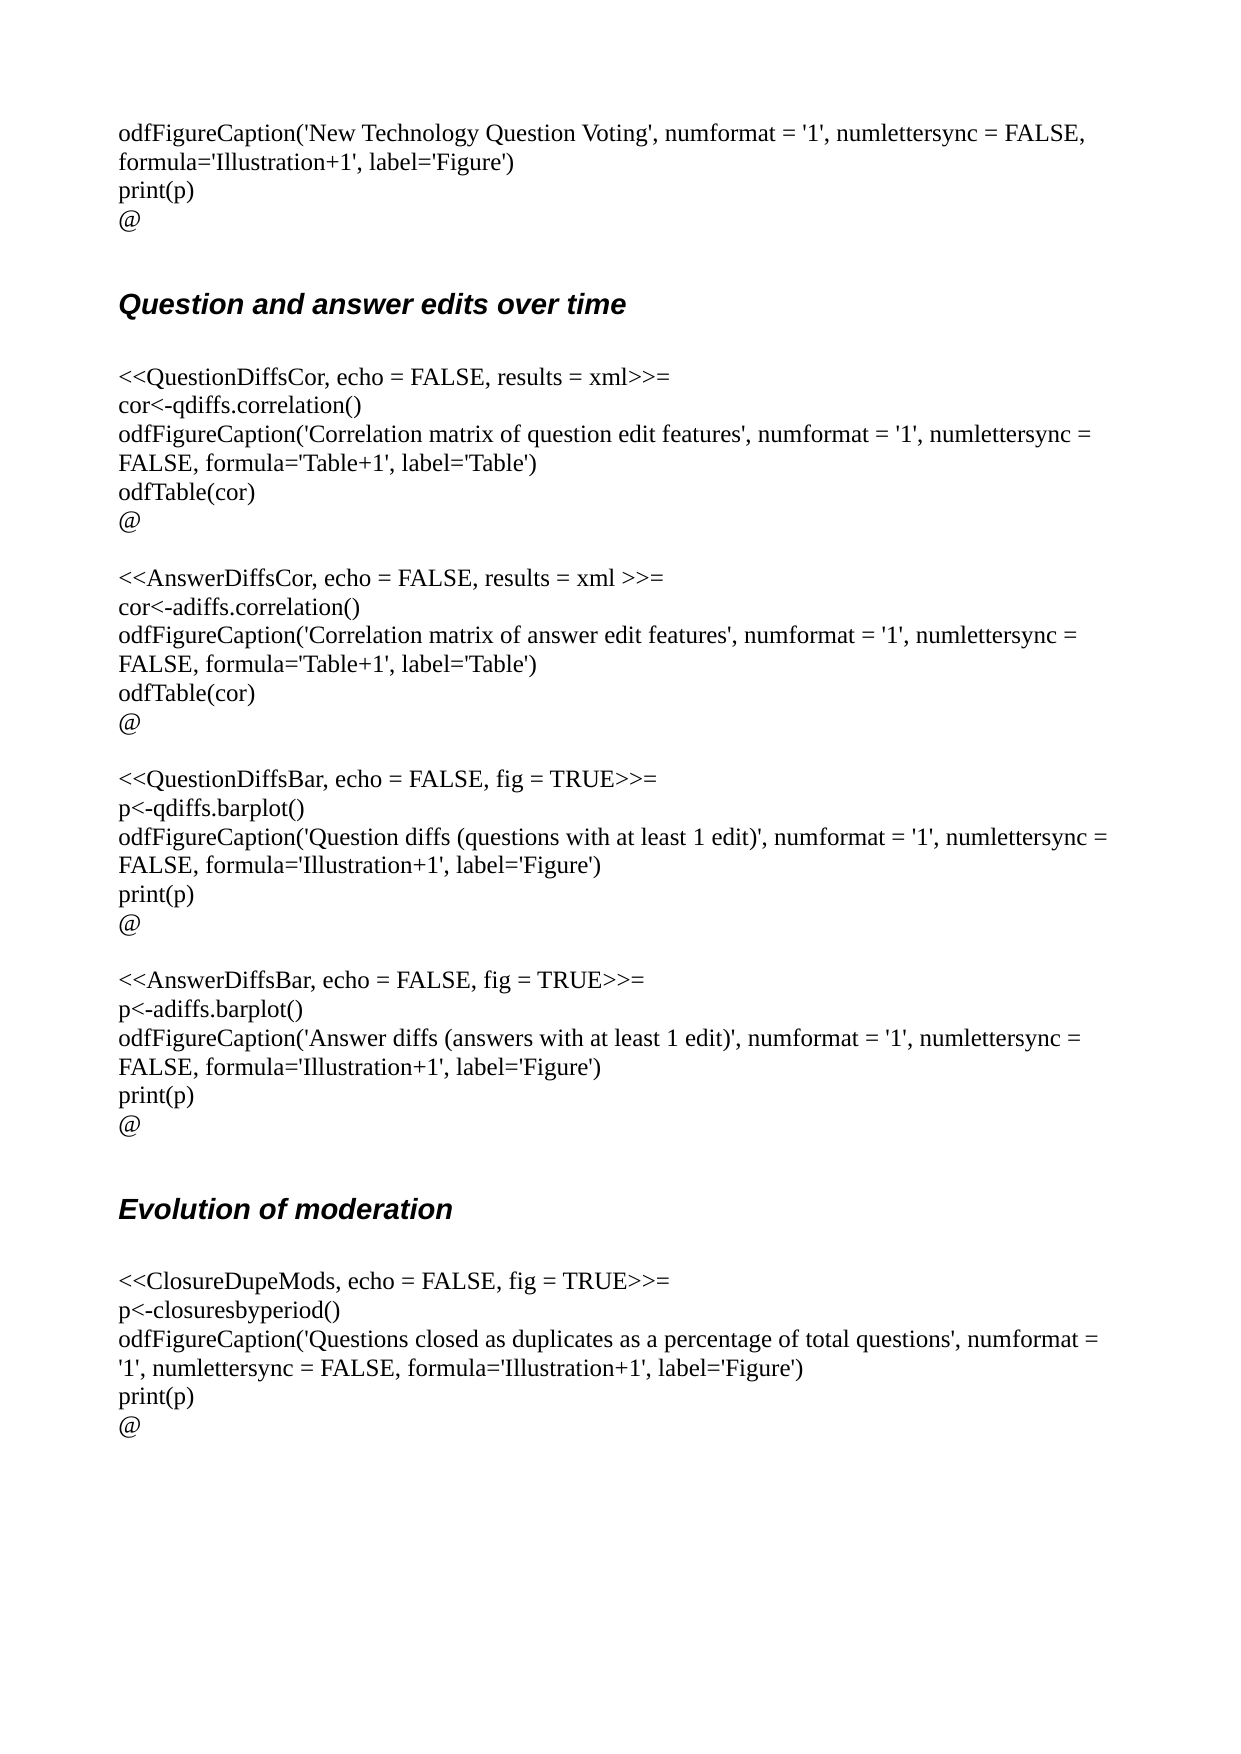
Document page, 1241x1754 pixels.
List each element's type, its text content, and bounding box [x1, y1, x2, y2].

text p<-qdiffs.barplot() [118, 793, 1122, 822]
text cor<-qdiffs.correlation() [118, 390, 1122, 419]
text @ [118, 1410, 1122, 1439]
text print(p) [118, 176, 1122, 204]
text <<ClosureDupeMods, echo = FALSE, fig = TRUE>>= [118, 1266, 1122, 1295]
text print(p) [118, 1080, 1122, 1109]
text print(p) [118, 879, 1122, 908]
text <<AnswerDiffsBar, echo = FALSE, fig = TRUE>>= [118, 965, 1122, 994]
text @ [118, 908, 1122, 937]
text cor<-adiffs.correlation() [118, 592, 1122, 620]
text odfFigureCaption('Question diffs (questions with at least 1 edit)', numformat = '1', numlettersync = FALSE, formula='Illustration+1', label='Figure') [118, 822, 1122, 879]
text odfFigureCaption('Questions closed as duplicates as a percentage of total questions', numformat = '1', numlettersync = FALSE, formula='Illustration+1', label='Figure') [118, 1324, 1122, 1381]
subtitle Question and answer edits over time [118, 287, 1122, 320]
text @ [118, 505, 1122, 534]
text odfTable(cor) [118, 678, 1122, 707]
text <<QuestionDiffsBar, echo = FALSE, fig = TRUE>>= [118, 764, 1122, 793]
text odfFigureCaption('New Technology Question Voting', numformat = '1', numlettersync = FALSE, formula='Illustration+1', label='Figure') [118, 118, 1122, 176]
text p<-closuresbyperiod() [118, 1295, 1122, 1324]
text print(p) [118, 1381, 1122, 1410]
text <<QuestionDiffsCor, echo = FALSE, results = xml>>= [118, 362, 1122, 390]
subtitle Evolution of moderation [118, 1192, 1122, 1225]
text odfFigureCaption('Correlation matrix of answer edit features', numformat = '1', numlettersync = FALSE, formula='Table+1', label='Table') [118, 620, 1122, 678]
text @ [118, 1109, 1122, 1138]
text odfTable(cor) [118, 477, 1122, 505]
text @ [118, 707, 1122, 735]
text odfFigureCaption('Answer diffs (answers with at least 1 edit)', numformat = '1', numlettersync = FALSE, formula='Illustration+1', label='Figure') [118, 1023, 1122, 1080]
text p<-adiffs.barplot() [118, 994, 1122, 1023]
text odfFigureCaption('Correlation matrix of question edit features', numformat = '1', numlettersync = FALSE, formula='Table+1', label='Table') [118, 419, 1122, 477]
text <<AnswerDiffsCor, echo = FALSE, results = xml >>= [118, 563, 1122, 592]
text @ [118, 204, 1122, 233]
